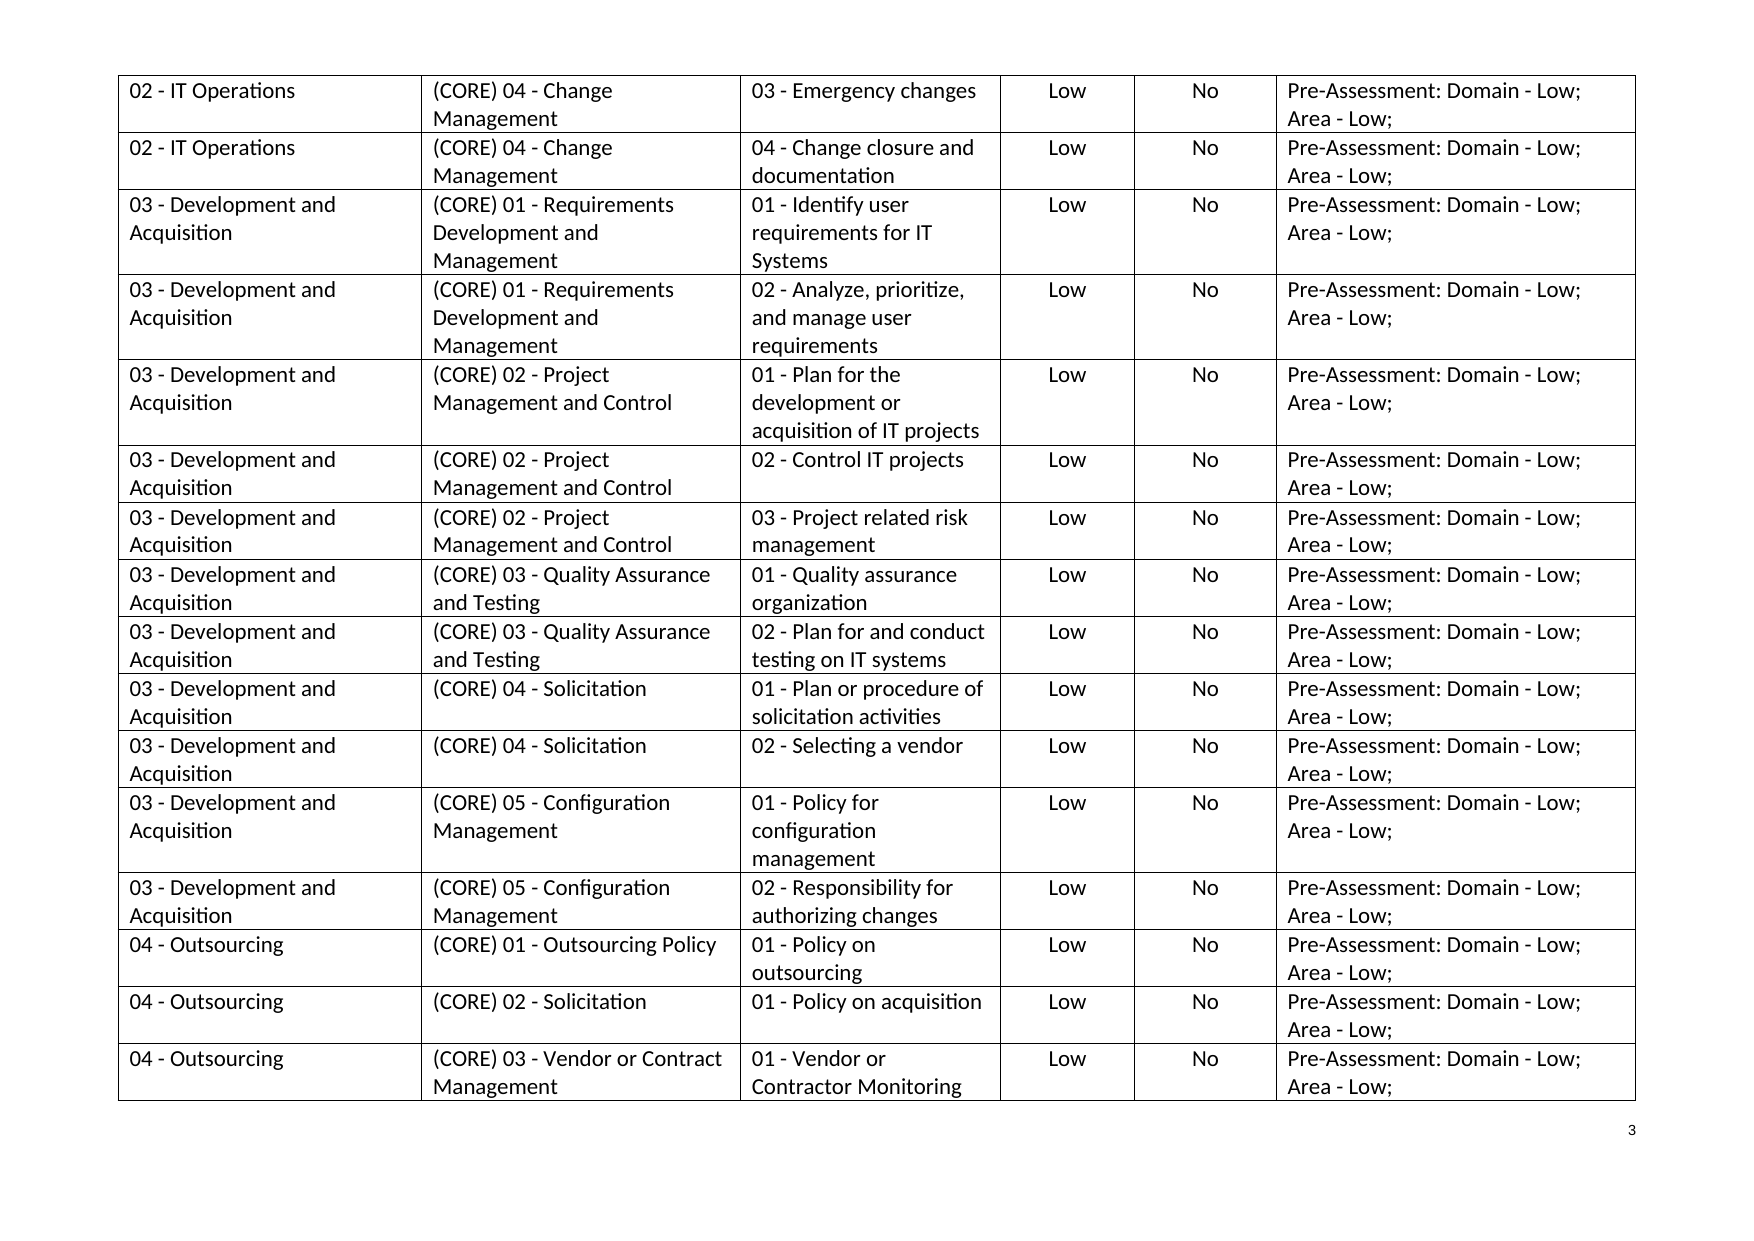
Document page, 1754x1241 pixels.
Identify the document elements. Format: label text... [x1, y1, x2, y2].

table_cell Low [1001, 275, 1134, 359]
table_cell Pre-Assessment: Domain - Low; Area - Low; [1277, 275, 1635, 359]
table_cell (CORE) 04 - Change Management [422, 76, 740, 132]
table_cell (CORE) 04 - Change Management [422, 133, 740, 189]
table_cell (CORE) 01 - Outsourcing Policy [422, 930, 740, 986]
table_cell (CORE) 02 - Project Management and Control [422, 503, 740, 559]
table_cell Low [1001, 503, 1134, 559]
table_cell 02 - Responsibility for authorizing changes [741, 873, 1000, 929]
table_cell (CORE) 01 - Requirements Development and Management [422, 190, 740, 274]
table_cell 02 - IT Operations [119, 76, 421, 132]
table_cell 01 - Plan or procedure of solicitation activities [741, 674, 1000, 730]
table_cell Low [1001, 987, 1134, 1043]
table_cell 02 - Plan for and conduct testing on IT systems [741, 617, 1000, 673]
table_cell 02 - Control IT projects [741, 446, 1000, 502]
table_cell (CORE) 03 - Vendor or Contract Management [422, 1044, 740, 1100]
table_cell No [1135, 446, 1276, 502]
table_cell 03 - Development and Acquisition [119, 446, 421, 502]
table_cell Pre-Assessment: Domain - Low; Area - Low; [1277, 76, 1635, 132]
table_cell (CORE) 02 - Project Management and Control [422, 446, 740, 502]
table_cell 02 - IT Operations [119, 133, 421, 189]
table_cell No [1135, 930, 1276, 986]
table_cell 03 - Development and Acquisition [119, 360, 421, 444]
table_cell 04 - Outsourcing [119, 930, 421, 986]
table_cell 01 - Plan for the development or acquisition of IT projects [741, 360, 1000, 444]
table_cell Pre-Assessment: Domain - Low; Area - Low; [1277, 560, 1635, 616]
table_cell (CORE) 02 - Solicitation [422, 987, 740, 1043]
table_cell Pre-Assessment: Domain - Low; Area - Low; [1277, 133, 1635, 189]
table_cell Pre-Assessment: Domain - Low; Area - Low; [1277, 873, 1635, 929]
table_cell (CORE) 03 - Quality Assurance and Testing [422, 617, 740, 673]
table_cell Pre-Assessment: Domain - Low; Area - Low; [1277, 1044, 1635, 1100]
table_cell 03 - Development and Acquisition [119, 674, 421, 730]
table_cell No [1135, 190, 1276, 274]
table_cell (CORE) 05 - Configuration Management [422, 788, 740, 872]
table_cell Low [1001, 788, 1134, 872]
table_cell Low [1001, 360, 1134, 444]
table_cell Low [1001, 76, 1134, 132]
table_cell No [1135, 503, 1276, 559]
table_cell No [1135, 560, 1276, 616]
table_cell Low [1001, 930, 1134, 986]
table_cell No [1135, 275, 1276, 359]
table_cell No [1135, 617, 1276, 673]
table_cell 03 - Development and Acquisition [119, 190, 421, 274]
table_cell 01 - Policy for configuration management [741, 788, 1000, 872]
table_cell 03 - Development and Acquisition [119, 503, 421, 559]
table_cell Pre-Assessment: Domain - Low; Area - Low; [1277, 674, 1635, 730]
table_cell (CORE) 01 - Requirements Development and Management [422, 275, 740, 359]
table_cell No [1135, 987, 1276, 1043]
table_cell Pre-Assessment: Domain - Low; Area - Low; [1277, 190, 1635, 274]
table_cell 04 - Outsourcing [119, 987, 421, 1043]
table_cell Low [1001, 560, 1134, 616]
table_cell No [1135, 76, 1276, 132]
table_cell 03 - Project related risk management [741, 503, 1000, 559]
table_cell (CORE) 04 - Solicitation [422, 674, 740, 730]
table_cell Pre-Assessment: Domain - Low; Area - Low; [1277, 446, 1635, 502]
table_cell (CORE) 03 - Quality Assurance and Testing [422, 560, 740, 616]
table_cell Low [1001, 731, 1134, 787]
table_cell Pre-Assessment: Domain - Low; Area - Low; [1277, 617, 1635, 673]
table_cell 03 - Development and Acquisition [119, 788, 421, 872]
table_cell 01 - Policy on outsourcing [741, 930, 1000, 986]
table_cell 02 - Analyze, prioritize, and manage user requirements [741, 275, 1000, 359]
table_cell Pre-Assessment: Domain - Low; Area - Low; [1277, 360, 1635, 444]
table_cell (CORE) 05 - Configuration Management [422, 873, 740, 929]
table_cell Low [1001, 446, 1134, 502]
table_cell Low [1001, 1044, 1134, 1100]
table_cell 01 - Quality assurance organization [741, 560, 1000, 616]
table_cell (CORE) 02 - Project Management and Control [422, 360, 740, 444]
table_cell 04 - Outsourcing [119, 1044, 421, 1100]
table_cell Pre-Assessment: Domain - Low; Area - Low; [1277, 503, 1635, 559]
table_cell Pre-Assessment: Domain - Low; Area - Low; [1277, 930, 1635, 986]
table_cell 02 - Selecting a vendor [741, 731, 1000, 787]
table_cell 03 - Development and Acquisition [119, 873, 421, 929]
table_cell No [1135, 731, 1276, 787]
table_cell Low [1001, 133, 1134, 189]
table_cell No [1135, 788, 1276, 872]
table_cell No [1135, 674, 1276, 730]
table_cell 01 - Identify user requirements for IT Systems [741, 190, 1000, 274]
table_cell Pre-Assessment: Domain - Low; Area - Low; [1277, 987, 1635, 1043]
table_cell 03 - Development and Acquisition [119, 731, 421, 787]
table_cell Pre-Assessment: Domain - Low; Area - Low; [1277, 731, 1635, 787]
table_cell Low [1001, 190, 1134, 274]
table_cell No [1135, 873, 1276, 929]
table_cell No [1135, 360, 1276, 444]
table_cell 03 - Development and Acquisition [119, 275, 421, 359]
table_cell No [1135, 1044, 1276, 1100]
table_cell Low [1001, 617, 1134, 673]
table_cell 01 - Policy on acquisition [741, 987, 1000, 1043]
table_cell 03 - Emergency changes [741, 76, 1000, 132]
table_cell 01 - Vendor or Contractor Monitoring [741, 1044, 1000, 1100]
table_cell 03 - Development and Acquisition [119, 560, 421, 616]
table_cell Pre-Assessment: Domain - Low; Area - Low; [1277, 788, 1635, 872]
table_cell (CORE) 04 - Solicitation [422, 731, 740, 787]
table_cell 03 - Development and Acquisition [119, 617, 421, 673]
table_cell No [1135, 133, 1276, 189]
table_cell 04 - Change closure and documentation [741, 133, 1000, 189]
table_cell Low [1001, 873, 1134, 929]
table_cell Low [1001, 674, 1134, 730]
